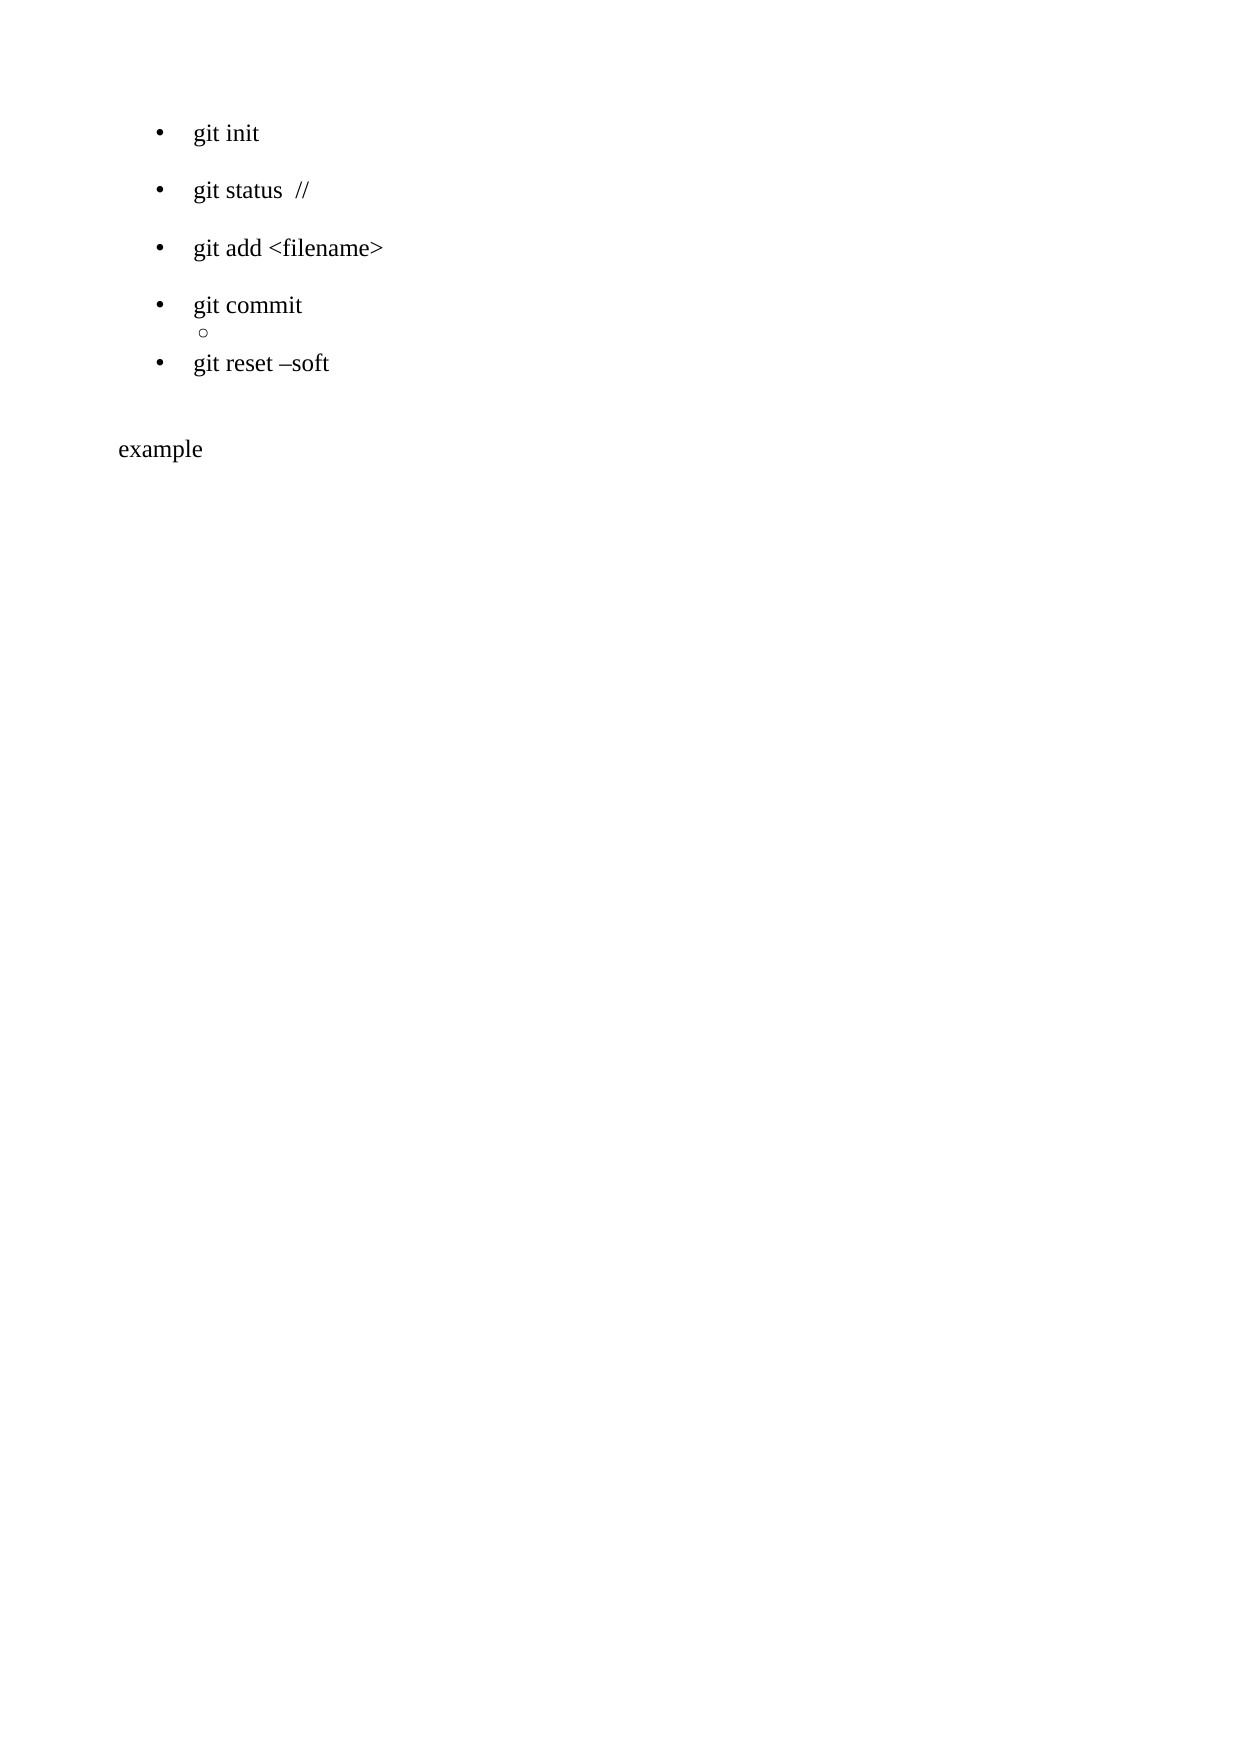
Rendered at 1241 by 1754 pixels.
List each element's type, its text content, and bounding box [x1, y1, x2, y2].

list git reset –soft [156, 348, 1122, 377]
list git commit [156, 291, 1122, 319]
list git status // [156, 176, 1122, 204]
list git add <filename> [156, 233, 1122, 262]
text example [118, 434, 1122, 463]
list git init [156, 118, 1122, 147]
